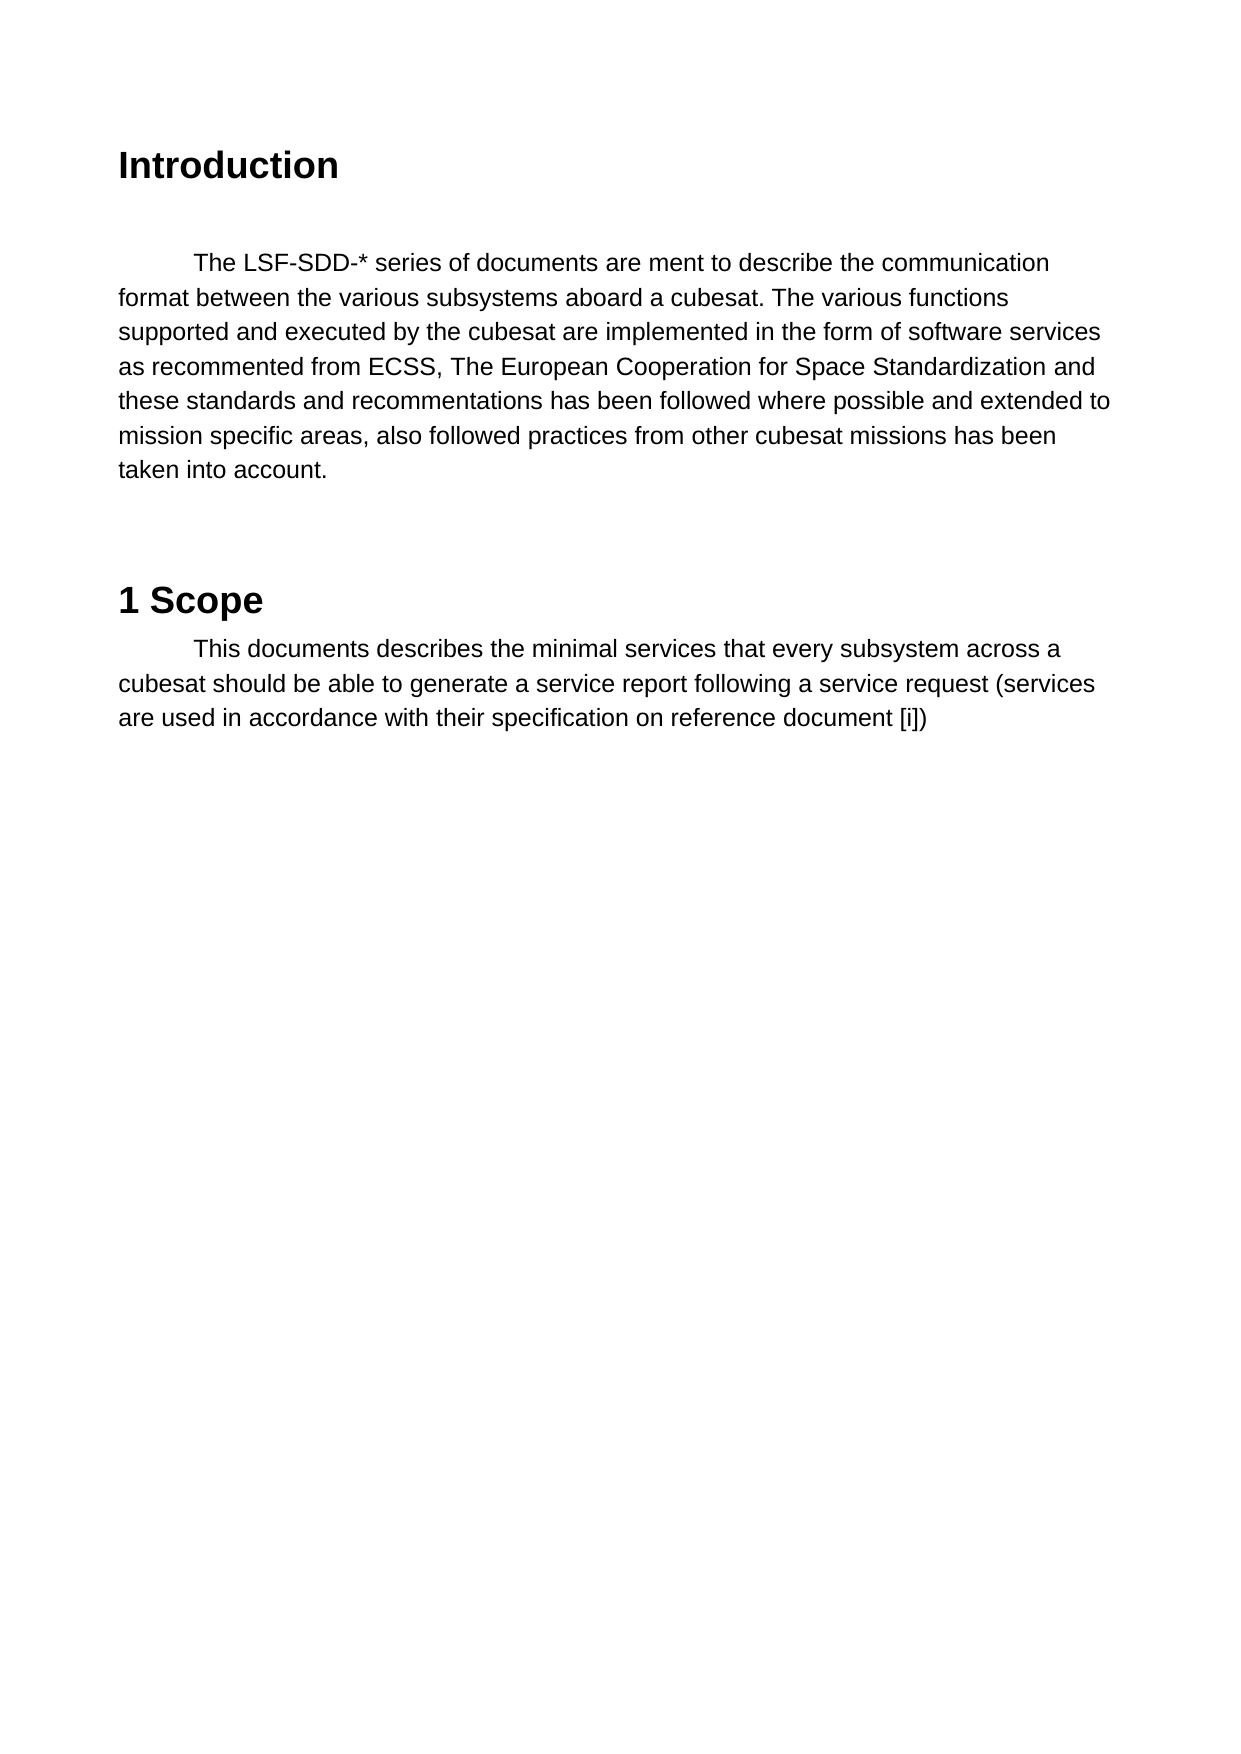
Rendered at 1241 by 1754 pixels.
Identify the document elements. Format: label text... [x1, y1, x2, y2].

text This documents describes the minimal services that every subsystem across a cubesat should be able to generate a service report following a service request (services are used in accordance with their specification on reference document [i]) [118, 634, 1122, 732]
subtitle 1 Scope [118, 578, 1122, 622]
text The LSF-SDD-* series of documents are ment to describe the communication format between the various subsystems aboard a cubesat. The various functions supported and executed by the cubesat are implemented in the form of software services as recommented from ECSS, The European Cooperation for Space Standardization and these standards and recommentations has been followed where possible and extended to mission specific areas, also followed practices from other cubesat missions has been taken into account. [118, 248, 1122, 484]
subtitle Introduction [118, 143, 1122, 187]
